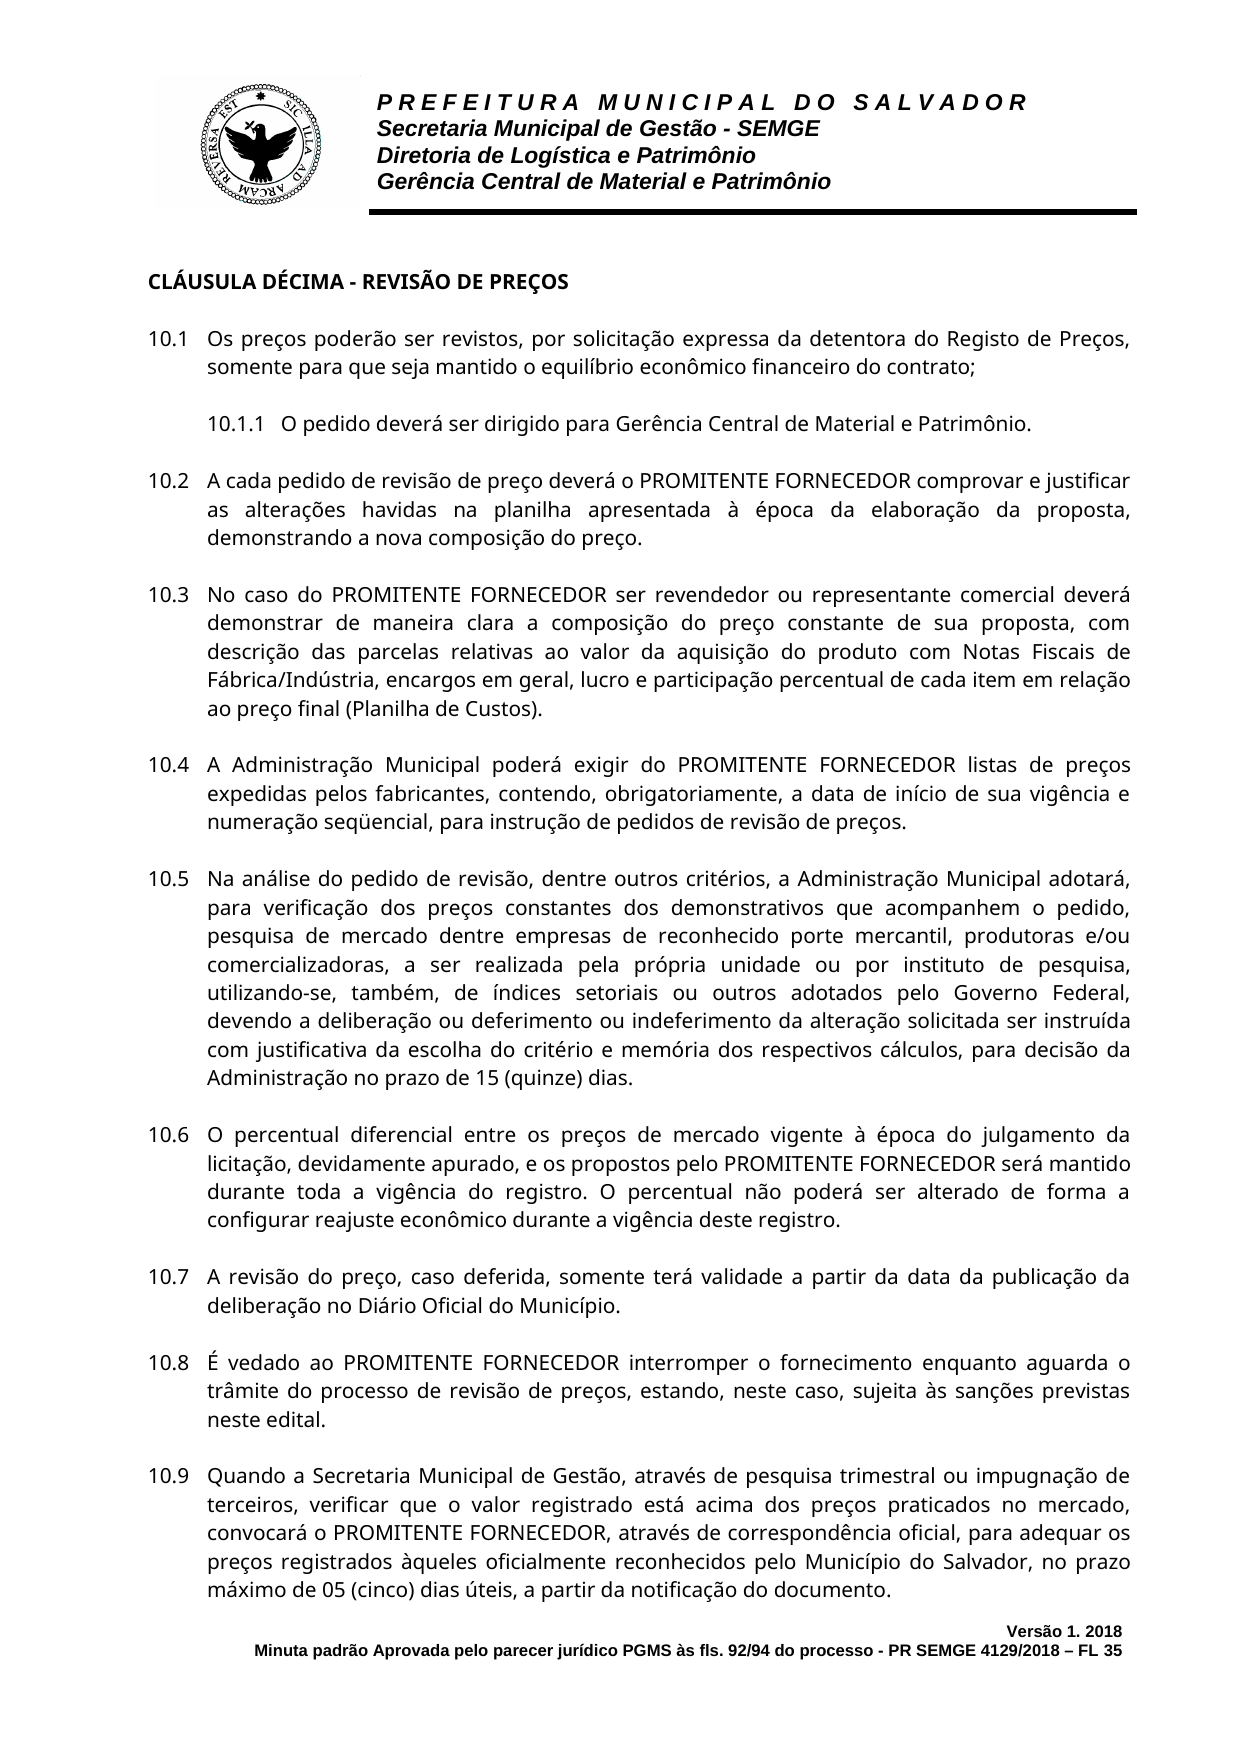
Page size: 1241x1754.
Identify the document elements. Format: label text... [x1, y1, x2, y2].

text 10.2 A cada pedido de revisão de preço deverá o PROMITENTE FORNECEDOR comprovar e justificar as alterações havidas na planilha apresentada à época da elaboração da proposta, demonstrando a nova composição do preço. [148, 466, 1132, 552]
list Na análise do pedido de revisão, dentre outros critérios, a Administração Municipal adotará, para verificação dos preços constantes dos demonstrativos que acompanhem o pedido, pesquisa de mercado dentre empresas de reconhecido porte mercantil, produtoras e/ou comercializadoras, a ser realizada pela própria unidade ou por instituto de pesquisa, utilizando-se, também, de índices setoriais ou outros adotados pelo Governo Federal, devendo a deliberação ou deferimento ou indeferimento da alteração solicitada ser instruída com justificativa da escolha do critério e memória dos respectivos cálculos, para decisão da Administração no prazo de 15 (quinze) dias. [148, 864, 1132, 1092]
list É vedado ao PROMITENTE FORNECEDOR interromper o fornecimento enquanto aguarda o trâmite do processo de revisão de preços, estando, neste caso, sujeita às sanções previstas neste edital. [148, 1348, 1132, 1433]
list Os preços poderão ser revistos, por solicitação expressa da detentora do Registo de Preços, somente para que seja mantido o equilíbrio econômico financeiro do contrato; [148, 324, 1132, 381]
text 10.3 No caso do PROMITENTE FORNECEDOR ser revendedor ou representante comercial deverá demonstrar de maneira clara a composição do preço constante de sua proposta, com descrição das parcelas relativas ao valor da aquisição do produto com Notas Fiscais de Fábrica/Indústria, encargos em geral, lucro e participação percentual de cada item em relação ao preço final (Planilha de Custos). [148, 580, 1132, 722]
text CLÁUSULA DÉCIMA - REVISÃO DE PREÇOS [148, 267, 1132, 296]
text 10.1.1 O pedido deverá ser dirigido para Gerência Central de Material e Patrimônio. [207, 409, 1132, 438]
list O percentual diferencial entre os preços de mercado vigente à época do julgamento da licitação, devidamente apurado, e os propostos pelo PROMITENTE FORNECEDOR será mantido durante toda a vigência do registro. O percentual não poderá ser alterado de forma a configurar reajuste econômico durante a vigência deste registro. [148, 1120, 1132, 1234]
list A revisão do preço, caso deferida, somente terá validade a partir da data da publicação da deliberação no Diário Oficial do Município. [148, 1262, 1132, 1319]
text 10.4 A Administração Municipal poderá exigir do PROMITENTE FORNECEDOR listas de preços expedidas pelos fabricantes, contendo, obrigatoriamente, a data de início de sua vigência e numeração seqüencial, para instrução de pedidos de revisão de preços. [148, 751, 1132, 836]
picture [155, 75, 362, 209]
list Quando a Secretaria Municipal de Gestão, através de pesquisa trimestral ou impugnação de terceiros, verificar que o valor registrado está acima dos preços praticados no mercado, convocará o PROMITENTE FORNECEDOR, através de correspondência oficial, para adequar os preços registrados àqueles oficialmente reconhecidos pelo Município do Salvador, no prazo máximo de 05 (cinco) dias úteis, a partir da notificação do documento. [148, 1462, 1132, 1604]
